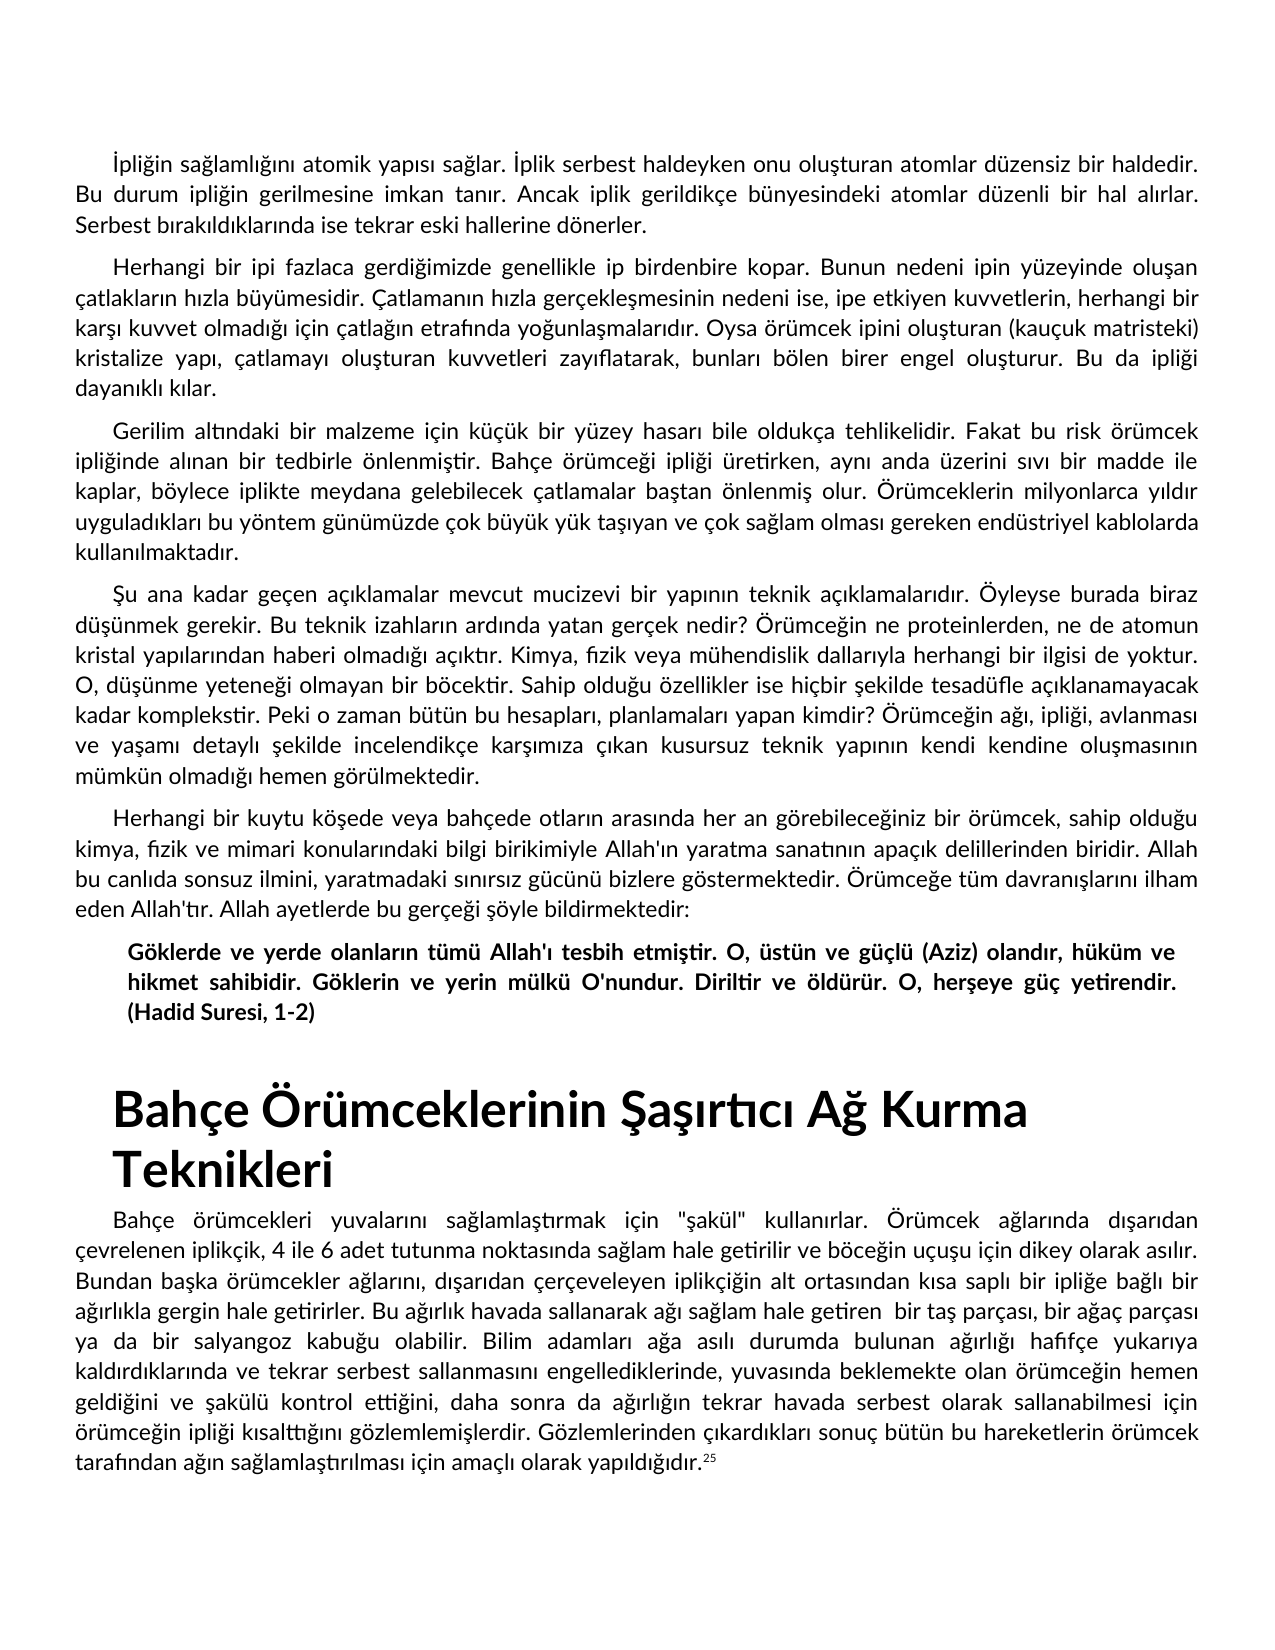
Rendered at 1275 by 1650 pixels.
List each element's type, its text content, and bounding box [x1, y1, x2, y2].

text Herhangi bir ipi fazlaca gerdiğimizde genellikle ip birdenbire kopar. Bunun nedeni ipin yüzeyinde oluşan çatlakların hızla büyümesidir. Çatlamanın hızla gerçekleşmesinin nedeni ise, ipe etkiyen kuvvetlerin, herhangi bir karşı kuvvet olmadığı için çatlağın etrafında yoğunlaşmalarıdır. Oysa örümcek ipini oluşturan (kauçuk matristeki) kristalize yapı, çatlamayı oluşturan kuvvetleri zayıflatarak, bunları bölen birer engel oluşturur. Bu da ipliği dayanıklı kılar. [75, 253, 1200, 401]
text Herhangi bir kuytu köşede veya bahçede otların arasında her an görebileceğiniz bir örümcek, sahip olduğu kimya, fizik ve mimari konularındaki bilgi birikimiyle Allah'ın yaratma sanatının apaçık delillerinden biridir. Allah bu canlıda sonsuz ilmini, yaratmadaki sınırsız gücünü bizlere göstermektedir. Örümceğe tüm davranışlarını ilham eden Allah'tır. Allah ayetlerde bu gerçeği şöyle bildirmektedir: [75, 804, 1200, 922]
text Gerilim altındaki bir malzeme için küçük bir yüzey hasarı bile oldukça tehlikelidir. Fakat bu risk örümcek ipliğinde alınan bir tedbirle önlenmiştir. Bahçe örümceği ipliği üretirken, aynı anda üzerini sıvı bir madde ile kaplar, böylece iplikte meydana gelebilecek çatlamalar baştan önlenmiş olur. Örümceklerin milyonlarca yıldır uyguladıkları bu yöntem günümüzde çok büyük yük taşıyan ve çok sağlam olması gereken endüstriyel kablolarda kullanılmaktadır. [75, 417, 1200, 565]
text Şu ana kadar geçen açıklamalar mevcut mucizevi bir yapının teknik açıklamalarıdır. Öyleyse burada biraz düşünmek gerekir. Bu teknik izahların ardında yatan gerçek nedir? Örümceğin ne proteinlerden, ne de atomun kristal yapılarından haberi olmadığı açıktır. Kimya, fizik veya mühendislik dallarıyla herhangi bir ilgisi de yoktur. O, düşünme yeteneği olmayan bir böcektir. Sahip olduğu özellikler ise hiçbir şekilde tesadüfle açıklanamayacak kadar komplekstir. Peki o zaman bütün bu hesapları, planlamaları yapan kimdir? Örümceğin ağı, ipliği, avlanması ve yaşamı detaylı şekilde incelendikçe karşımıza çıkan kusursuz teknik yapının kendi kendine oluşmasının mümkün olmadığı hemen görülmektedir. [75, 580, 1200, 789]
text Bahçe örümcekleri yuvalarını sağlamlaştırmak için "şakül" kullanırlar. Örümcek ağlarında dışarıdan çevrelenen iplikçik, 4 ile 6 adet tutunma noktasında sağlam hale getirilir ve böceğin uçuşu için dikey olarak asılır. Bundan başka örümcekler ağlarını, dışarıdan çerçeveleyen iplikçiğin alt ortasından kısa saplı bir ipliğe bağlı bir ağırlıkla gergin hale getirirler. Bu ağırlık havada sallanarak ağı sağlam hale getiren bir taş parçası, bir ağaç parçası ya da bir salyangoz kabuğu olabilir. Bilim adamları ağa asılı durumda bulunan ağırlığı hafifçe yukarıya kaldırdıklarında ve tekrar serbest sallanmasını engellediklerinde, yuvasında beklemekte olan örümceğin hemen geldiğini ve şakülü kontrol ettiğini, daha sonra da ağırlığın tekrar havada serbest olarak sallanabilmesi için örümceğin ipliği kısalttığını gözlemlemişlerdir. Gözlemlerinden çıkardıkları sonuç bütün bu hareketlerin örümcek tarafından ağın sağlamlaştırılması için amaçlı olarak yapıldığıdır.25 [75, 1206, 1200, 1475]
text İpliğin sağlamlığını atomik yapısı sağlar. İplik serbest haldeyken onu oluşturan atomlar düzensiz bir haldedir. Bu durum ipliğin gerilmesine imkan tanır. Ancak iplik gerildikçe bünyesindeki atomlar düzenli bir hal alırlar. Serbest bırakıldıklarında ise tekrar eski hallerine dönerler. [75, 150, 1200, 238]
subtitle Bahçe Örümceklerinin Şaşırtıcı Ağ Kurma Teknikleri [112, 1078, 1200, 1198]
text Göklerde ve yerde olanların tümü Allah'ı tesbih etmiştir. O, üstün ve güçlü (Aziz) olandır, hüküm ve hikmet sahibidir. Göklerin ve yerin mülkü O'nundur. Diriltir ve öldürür. O, herşeye güç yetirendir. (Hadid Suresi, 1-2) [127, 937, 1177, 1025]
